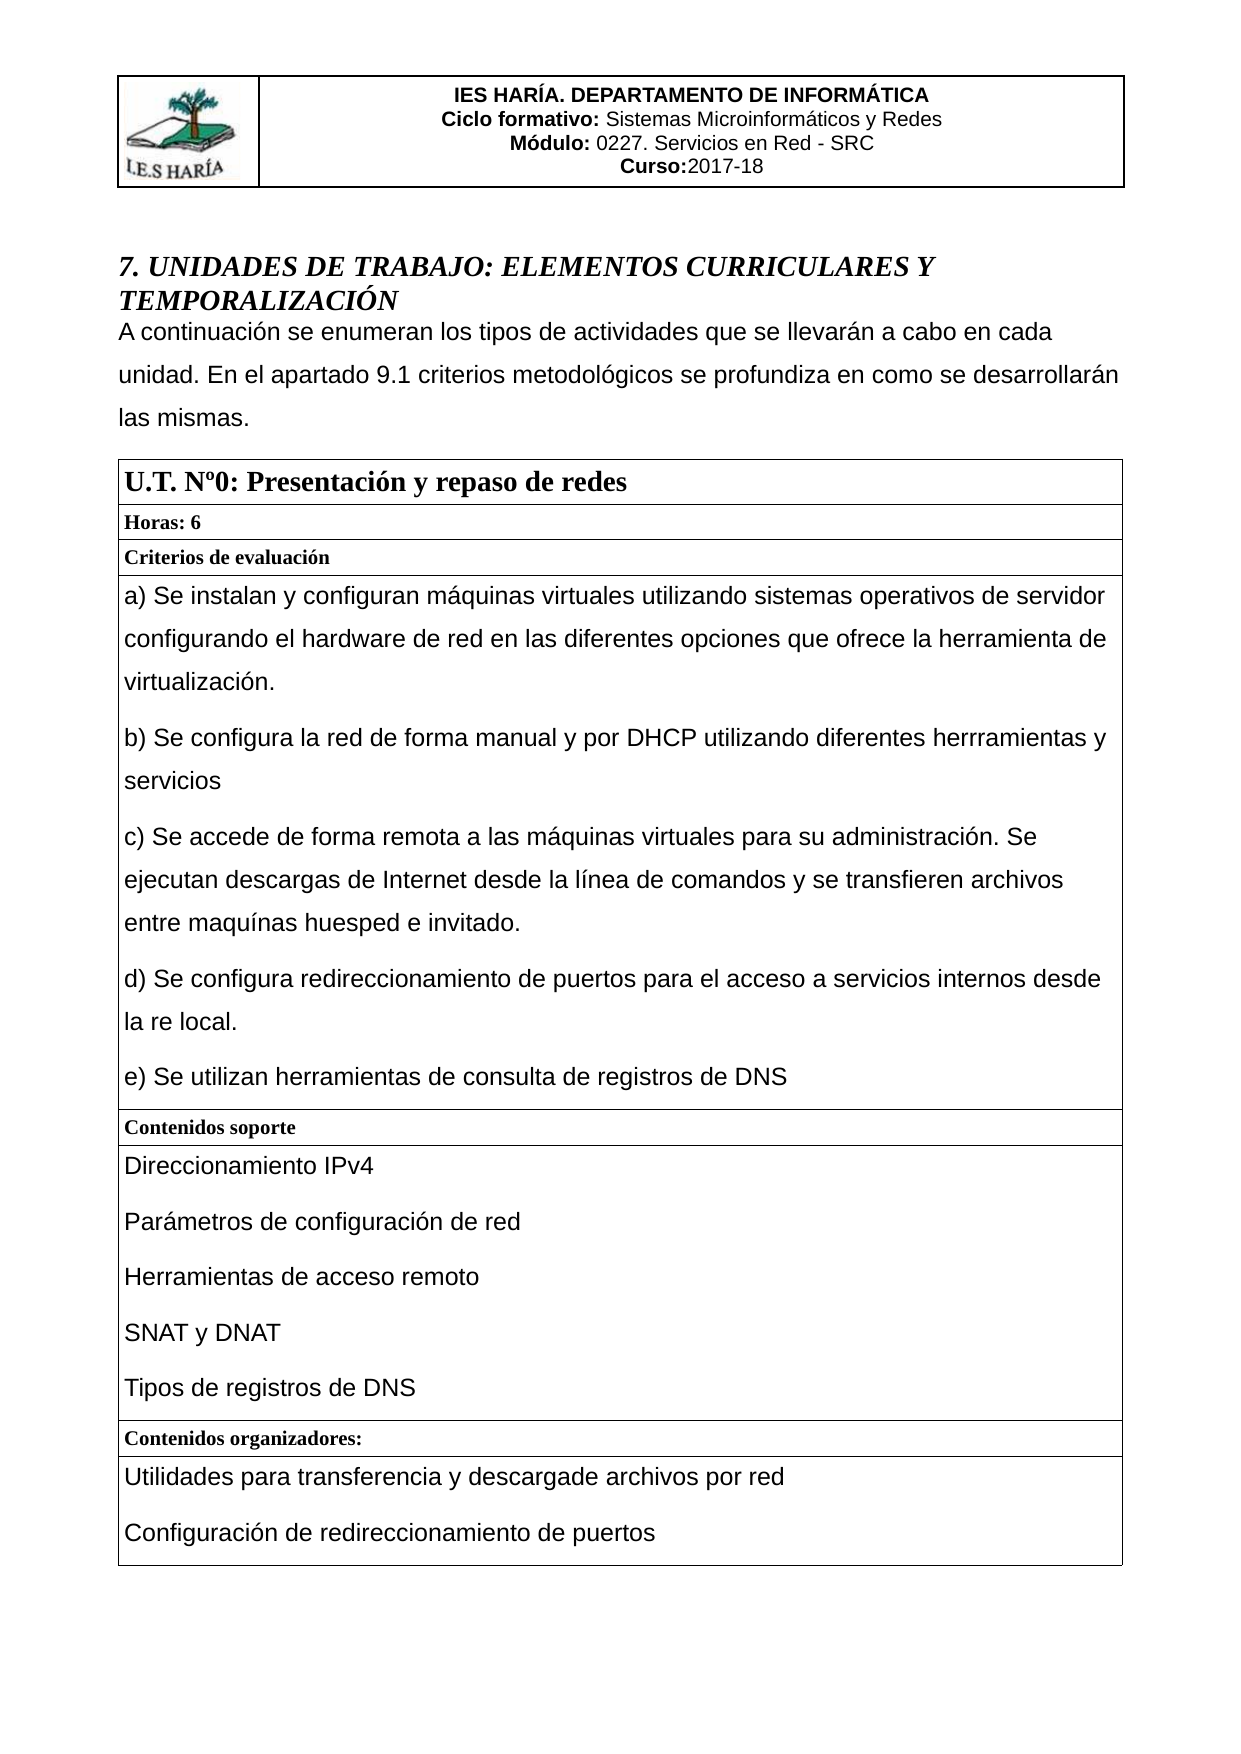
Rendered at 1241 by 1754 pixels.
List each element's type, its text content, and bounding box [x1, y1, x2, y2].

picture [123, 82, 241, 180]
table_cell Utilidades para transferencia y descargade archivos por red Configuración de redireccionamiento de puertos [119, 1457, 1122, 1565]
table_cell Direccionamiento IPv4 Parámetros de configuración de red Herramientas de acceso remoto SNAT y DNAT Tipos de registros de DNS [119, 1146, 1122, 1420]
table_cell Contenidos soporte [119, 1110, 1122, 1145]
text A continuación se enumeran los tipos de actividades que se llevarán a cabo en cada unidad. En el apartado 9.1 criterios metodológicos se profundiza en como se desarrollarán las mismas. [118, 317, 1122, 432]
table_cell Contenidos organizadores: [119, 1421, 1122, 1456]
subtitle 7. UNIDADES DE TRABAJO: ELEMENTOS CURRICULARES Y TEMPORALIZACIÓN [118, 249, 1122, 317]
table_cell Criterios de evaluación [119, 540, 1122, 575]
table_cell Horas: 6 [119, 505, 1122, 539]
table_cell a) Se instalan y configuran máquinas virtuales utilizando sistemas operativos de servidor configurando el hardware de red en las diferentes opciones que ofrece la herramienta de virtualización. b) Se configura la red de forma manual y por DHCP utilizando diferentes herrramientas y servicios c) Se accede de forma remota a las máquinas virtuales para su administración. Se ejecutan descargas de Internet desde la línea de comandos y se transfieren archivos entre maquínas huesped e invitado. d) Se configura redireccionamiento de puertos para el acceso a servicios internos desde la re local. e) Se utilizan herramientas de consulta de registros de DNS [119, 576, 1122, 1109]
table_header U.T. Nº0: Presentación y repaso de redes [119, 460, 1122, 504]
